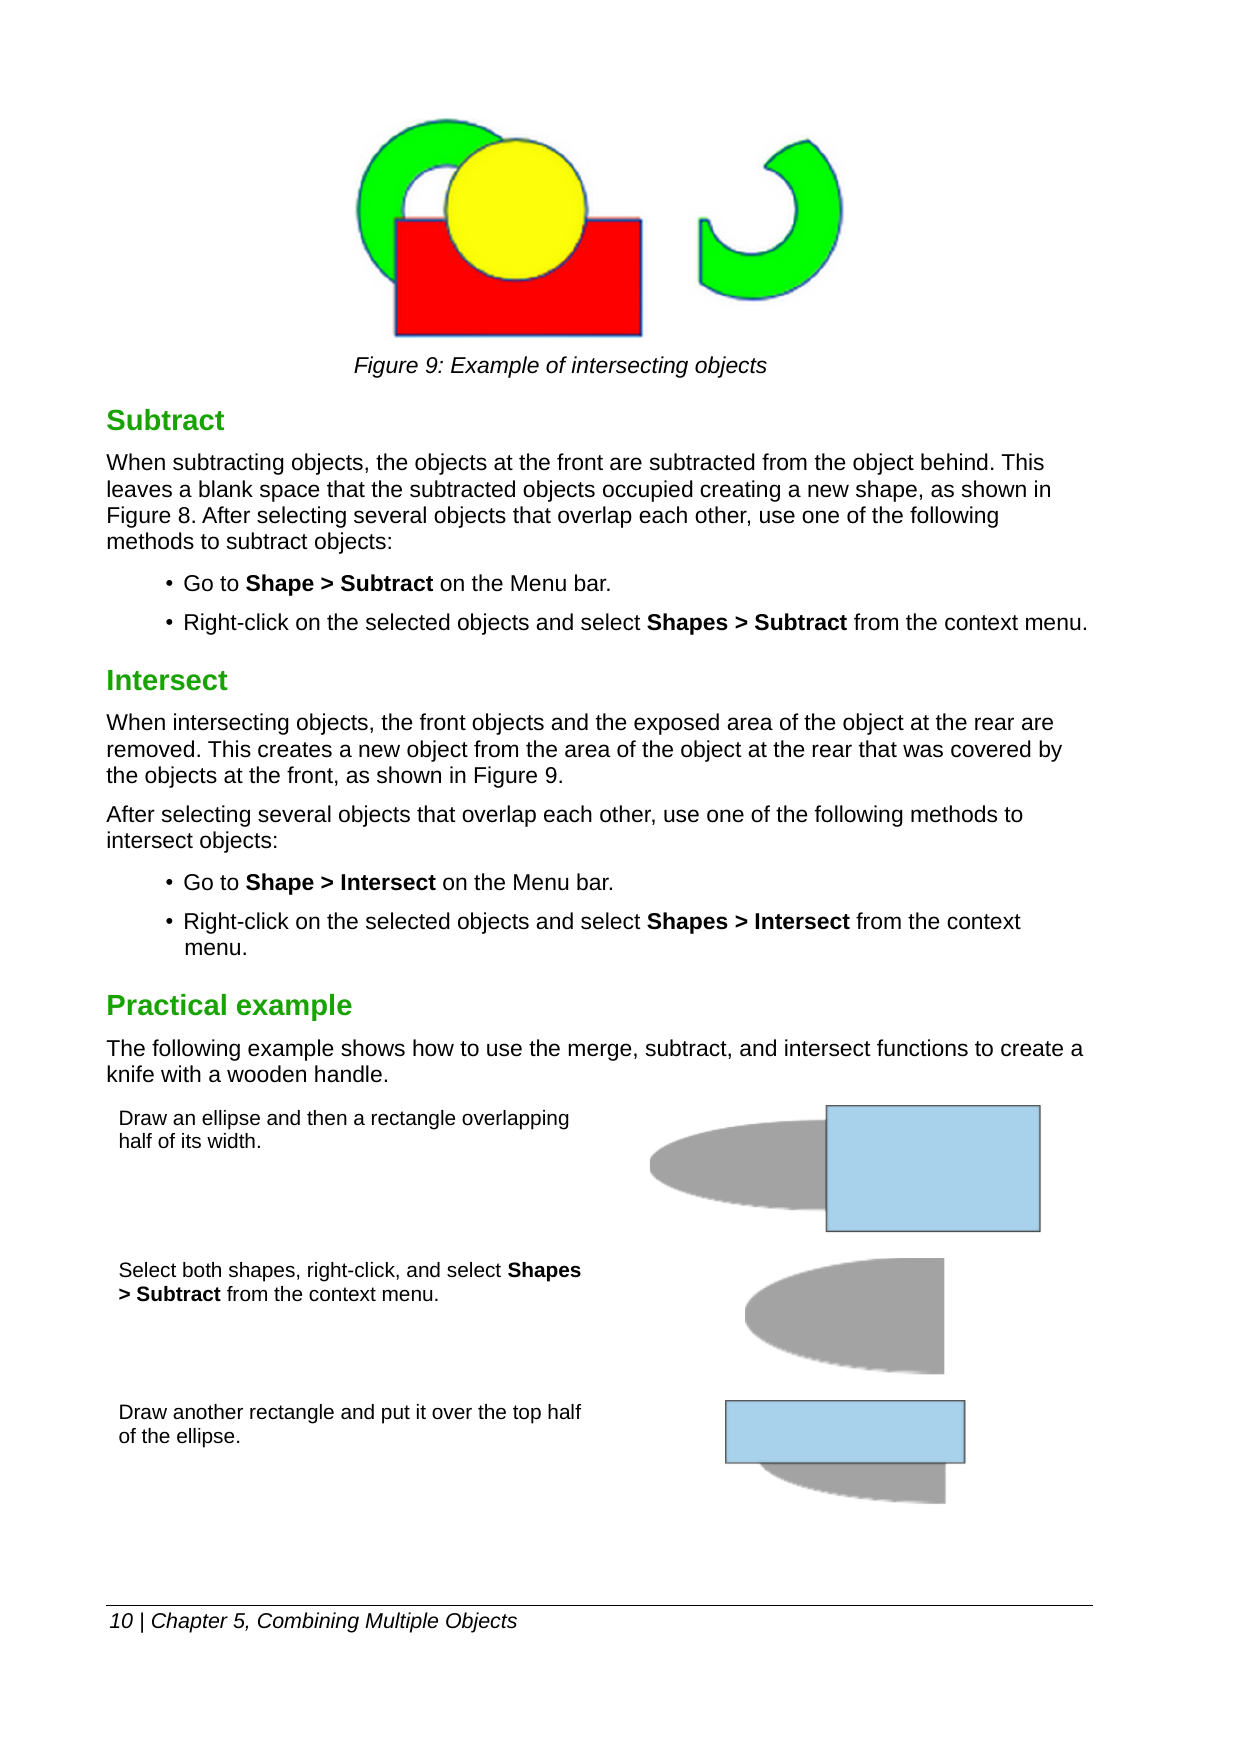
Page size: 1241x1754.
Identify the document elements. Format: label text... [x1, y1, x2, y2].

subtitle Subtract [106, 403, 1093, 437]
table_cell [599, 1394, 1093, 1524]
text When subtracting objects, the objects at the front are subtracted from the object behind. This leaves a blank space that the subtracted objects occupied creating a new shape, as shown in Figure 8. After selecting several objects that overlap each other, use one of the following methods to subtract objects: [106, 449, 1093, 555]
picture [725, 1400, 968, 1506]
text When intersecting objects, the front objects and the exposed area of the object at the rear are removed. This creates a new object from the area of the object at the rear that was covered by the objects at the front, as shown in Figure 9. [106, 709, 1093, 788]
text The following example shows how to use the merge, subtract, and intersect functions to create a knife with a wooden handle. [106, 1034, 1093, 1087]
picture [745, 1258, 947, 1377]
list Go to Shape > Subtract on the Menu bar. [162, 567, 1093, 596]
picture [353, 118, 846, 340]
list Right-click on the selected objects and select Shapes > Intersect from the context menu. [162, 905, 1093, 963]
picture [649, 1105, 1043, 1234]
list Go to Shape > Intersect on the Menu bar. [162, 866, 1093, 895]
subtitle Practical example [106, 988, 1093, 1022]
text After selecting several objects that overlap each other, use one of the following methods to intersect objects: [106, 801, 1093, 853]
subtitle Intersect [106, 663, 1093, 697]
text Figure 9: Example of intersecting objects [353, 352, 845, 378]
table_header Draw an ellipse and then a rectangle overlapping half of its width. [106, 1100, 599, 1252]
list Right-click on the selected objects and select Shapes > Subtract from the context menu. [162, 606, 1093, 638]
table_cell Select both shapes, right-click, and select Shapes > Subtract from the context menu. [106, 1252, 599, 1394]
table_header [599, 1100, 1093, 1252]
table_cell [599, 1252, 1093, 1394]
table_cell Draw another rectangle and put it over the top half of the ellipse. [106, 1394, 599, 1524]
